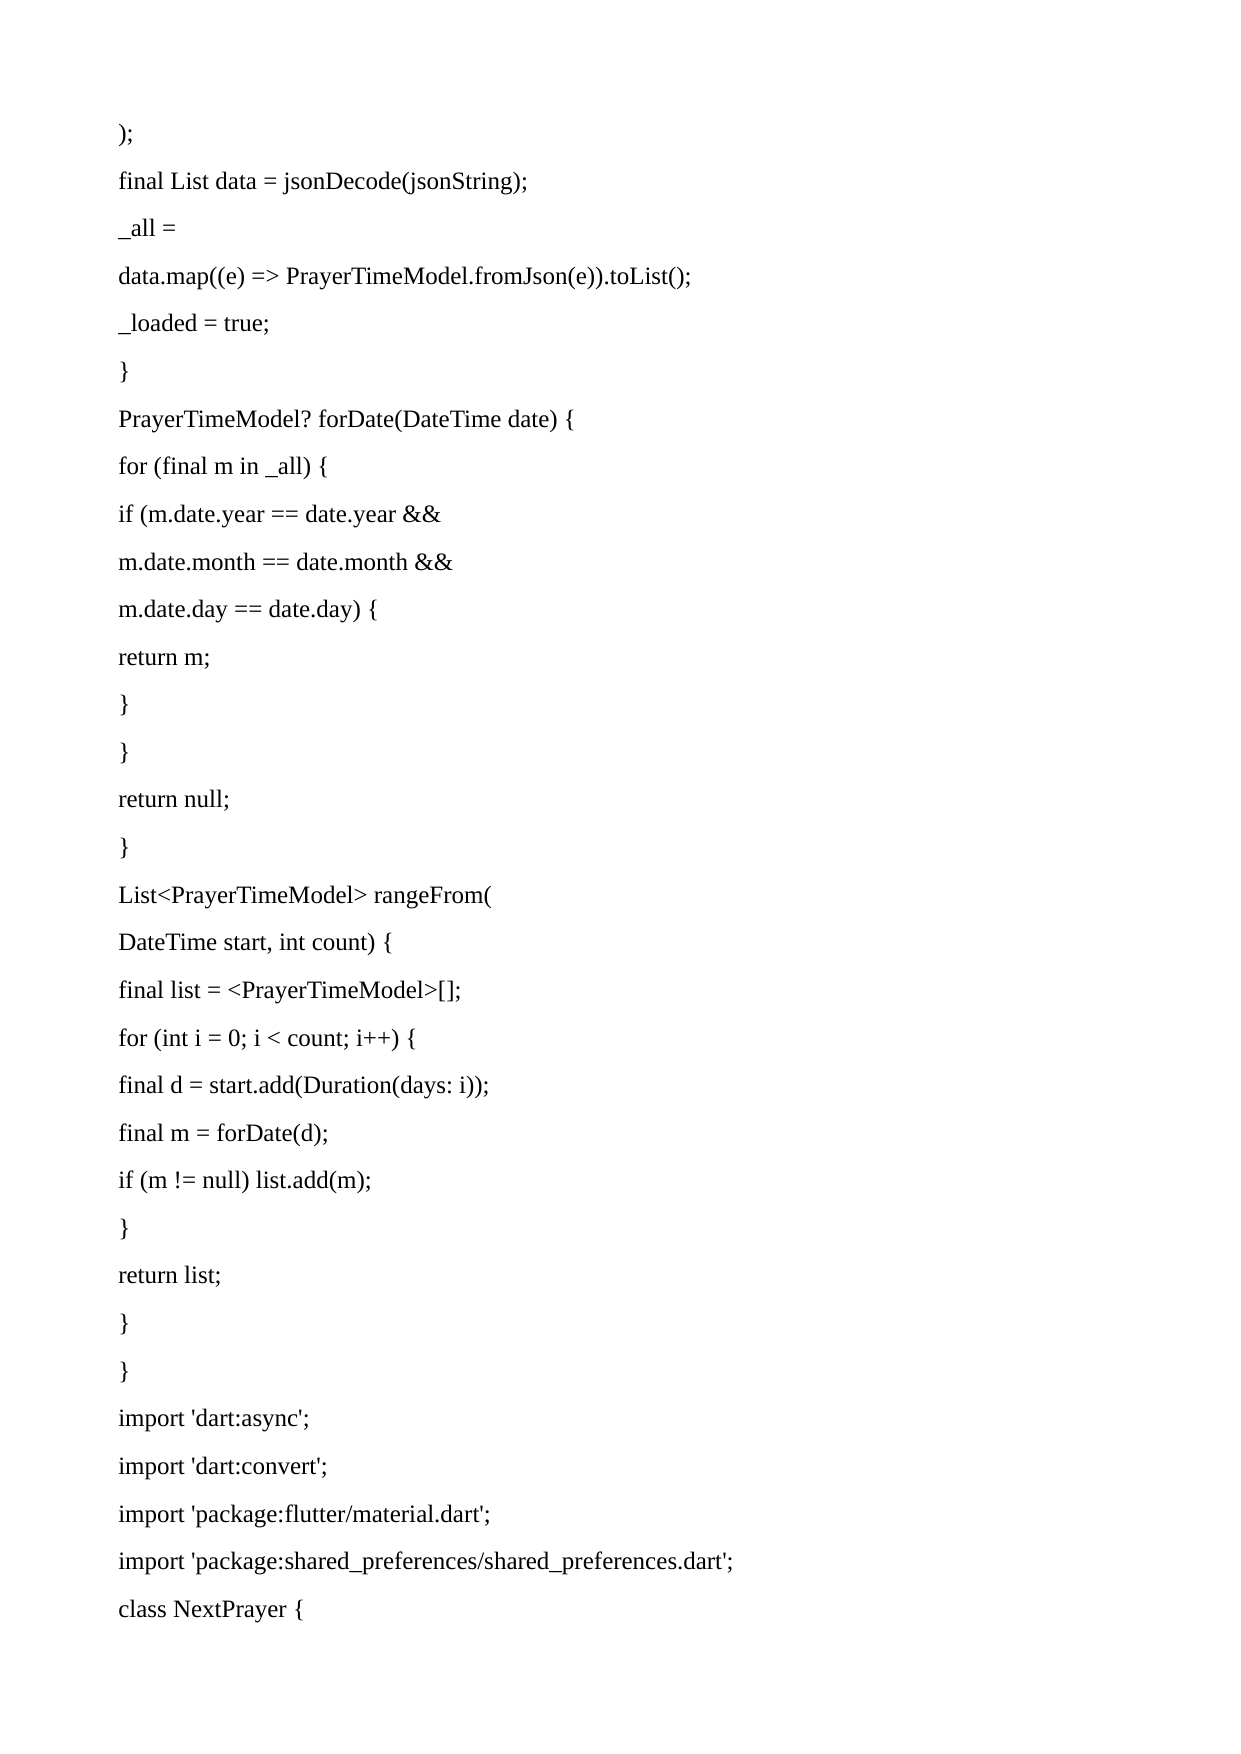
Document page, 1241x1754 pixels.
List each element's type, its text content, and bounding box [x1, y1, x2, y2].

text ); [118, 118, 1122, 147]
text import 'package:shared_preferences/shared_preferences.dart'; [118, 1546, 1122, 1575]
text DateTime start, int count) { [118, 927, 1122, 956]
text final list = <PrayerTimeModel>[]; [118, 975, 1122, 1004]
text for (final m in _all) { [118, 451, 1122, 480]
text } [118, 737, 1122, 766]
text final d = start.add(Duration(days: i)); [118, 1070, 1122, 1099]
text } [118, 832, 1122, 861]
text for (int i = 0; i < count; i++) { [118, 1023, 1122, 1051]
text return null; [118, 784, 1122, 813]
text } [118, 1356, 1122, 1384]
text PrayerTimeModel? forDate(DateTime date) { [118, 404, 1122, 432]
text } [118, 1308, 1122, 1337]
text } [118, 356, 1122, 385]
text if (m != null) list.add(m); [118, 1165, 1122, 1194]
text import 'dart:async'; [118, 1403, 1122, 1432]
text final List data = jsonDecode(jsonString); [118, 166, 1122, 194]
text List<PrayerTimeModel> rangeFrom( [118, 880, 1122, 908]
text if (m.date.year == date.year && [118, 499, 1122, 528]
text class NextPrayer { [118, 1594, 1122, 1623]
text return m; [118, 642, 1122, 671]
text import 'package:flutter/material.dart'; [118, 1499, 1122, 1527]
text m.date.month == date.month && [118, 547, 1122, 575]
text import 'dart:convert'; [118, 1451, 1122, 1480]
text m.date.day == date.day) { [118, 594, 1122, 623]
text } [118, 689, 1122, 718]
text } [118, 1213, 1122, 1242]
text final m = forDate(d); [118, 1118, 1122, 1147]
text return list; [118, 1261, 1122, 1289]
text _loaded = true; [118, 308, 1122, 337]
text _all = [118, 213, 1122, 242]
text data.map((e) => PrayerTimeModel.fromJson(e)).toList(); [118, 261, 1122, 290]
